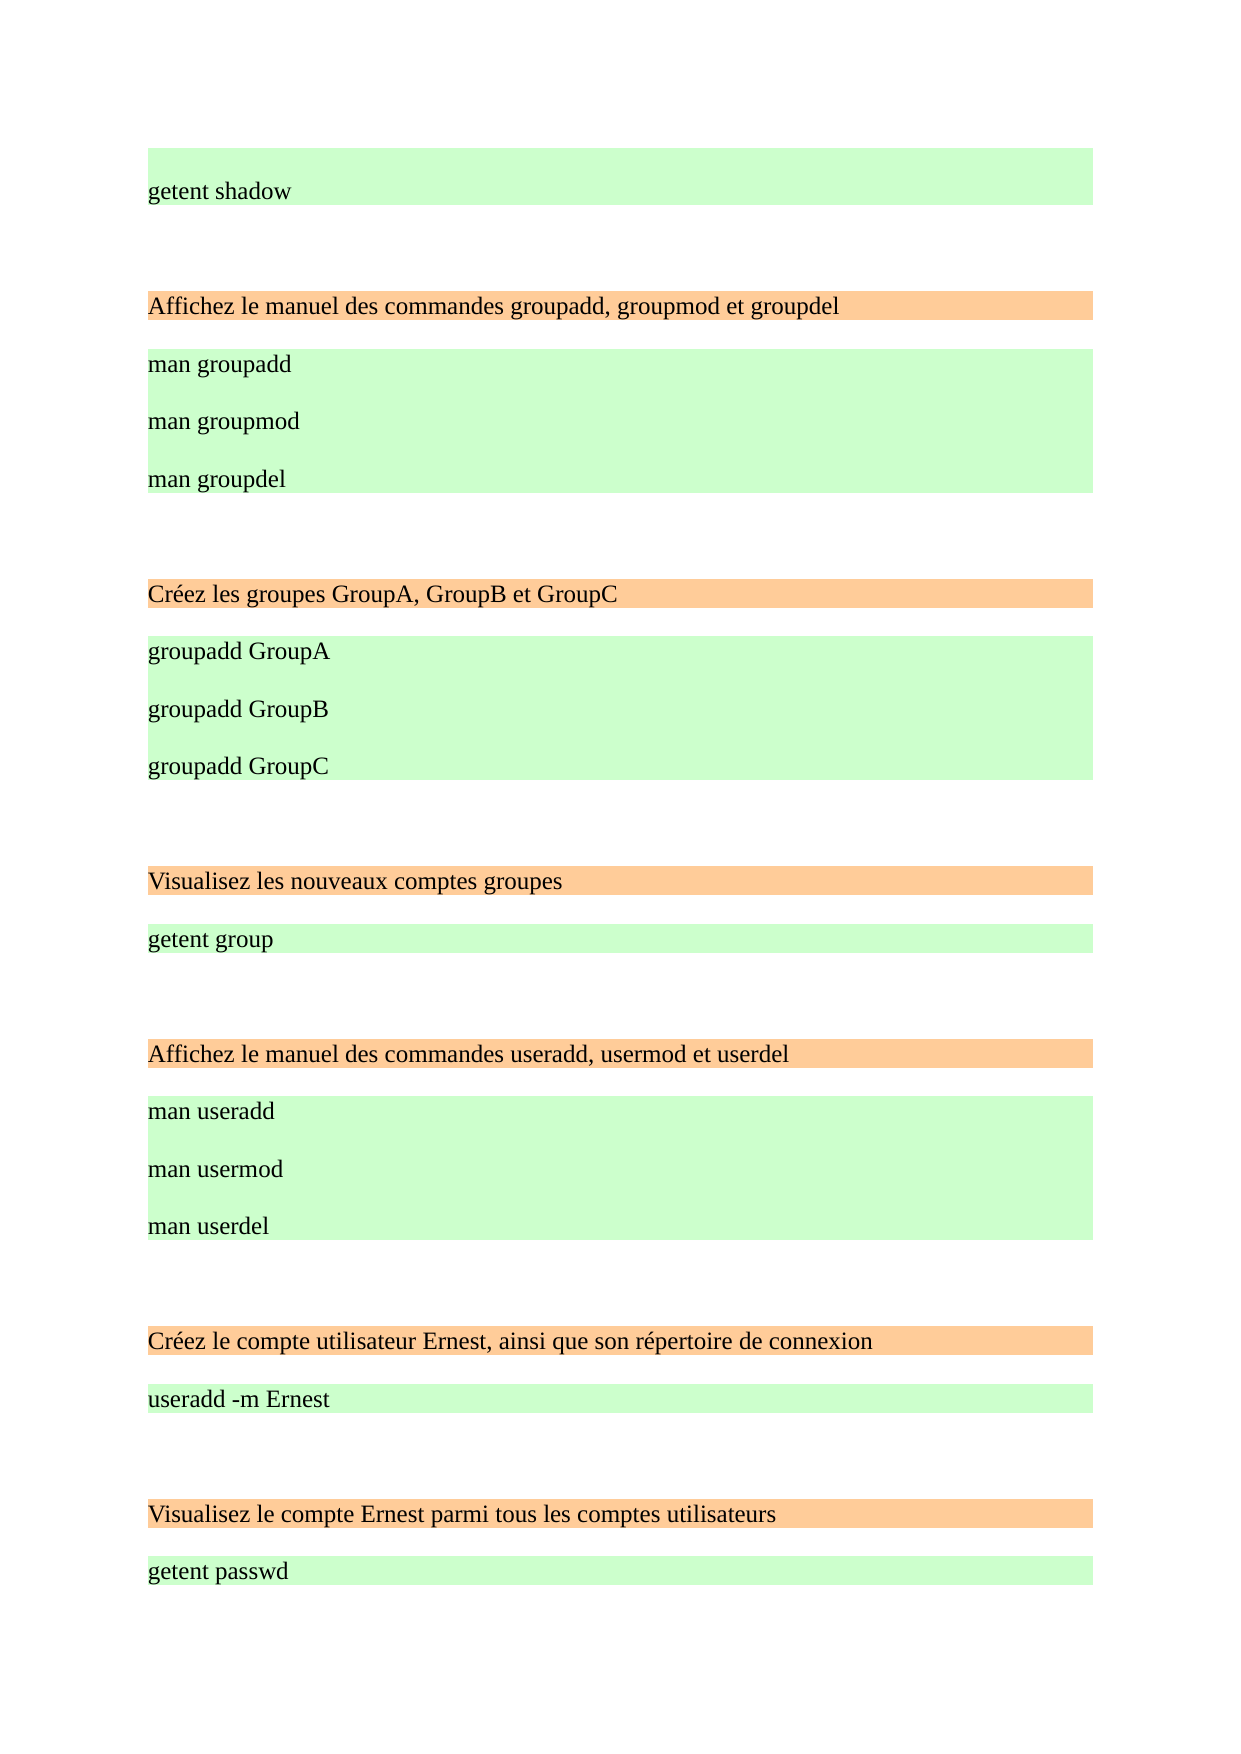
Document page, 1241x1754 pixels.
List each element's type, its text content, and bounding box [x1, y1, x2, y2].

text Affichez le manuel des commandes groupadd, groupmod et groupdel [148, 291, 1093, 320]
text useradd -m Ernest [148, 1384, 1093, 1413]
text Créez les groupes GroupA, GroupB et GroupC [148, 579, 1093, 608]
text man groupdel [148, 464, 1093, 493]
text man useradd [148, 1096, 1093, 1125]
text man usermod [148, 1154, 1093, 1183]
text Visualisez les nouveaux comptes groupes [148, 866, 1093, 895]
text getent group [148, 924, 1093, 953]
text getent shadow [148, 176, 1093, 205]
text man groupadd [148, 349, 1093, 378]
text groupadd GroupC [148, 751, 1093, 780]
text groupadd GroupB [148, 694, 1093, 723]
text man groupmod [148, 406, 1093, 435]
text Affichez le manuel des commandes useradd, usermod et userdel [148, 1039, 1093, 1068]
text getent passwd [148, 1556, 1093, 1585]
text man userdel [148, 1211, 1093, 1240]
text Visualisez le compte Ernest parmi tous les comptes utilisateurs [148, 1499, 1093, 1528]
text groupadd GroupA [148, 636, 1093, 665]
text Créez le compte utilisateur Ernest, ainsi que son répertoire de connexion [148, 1326, 1093, 1355]
